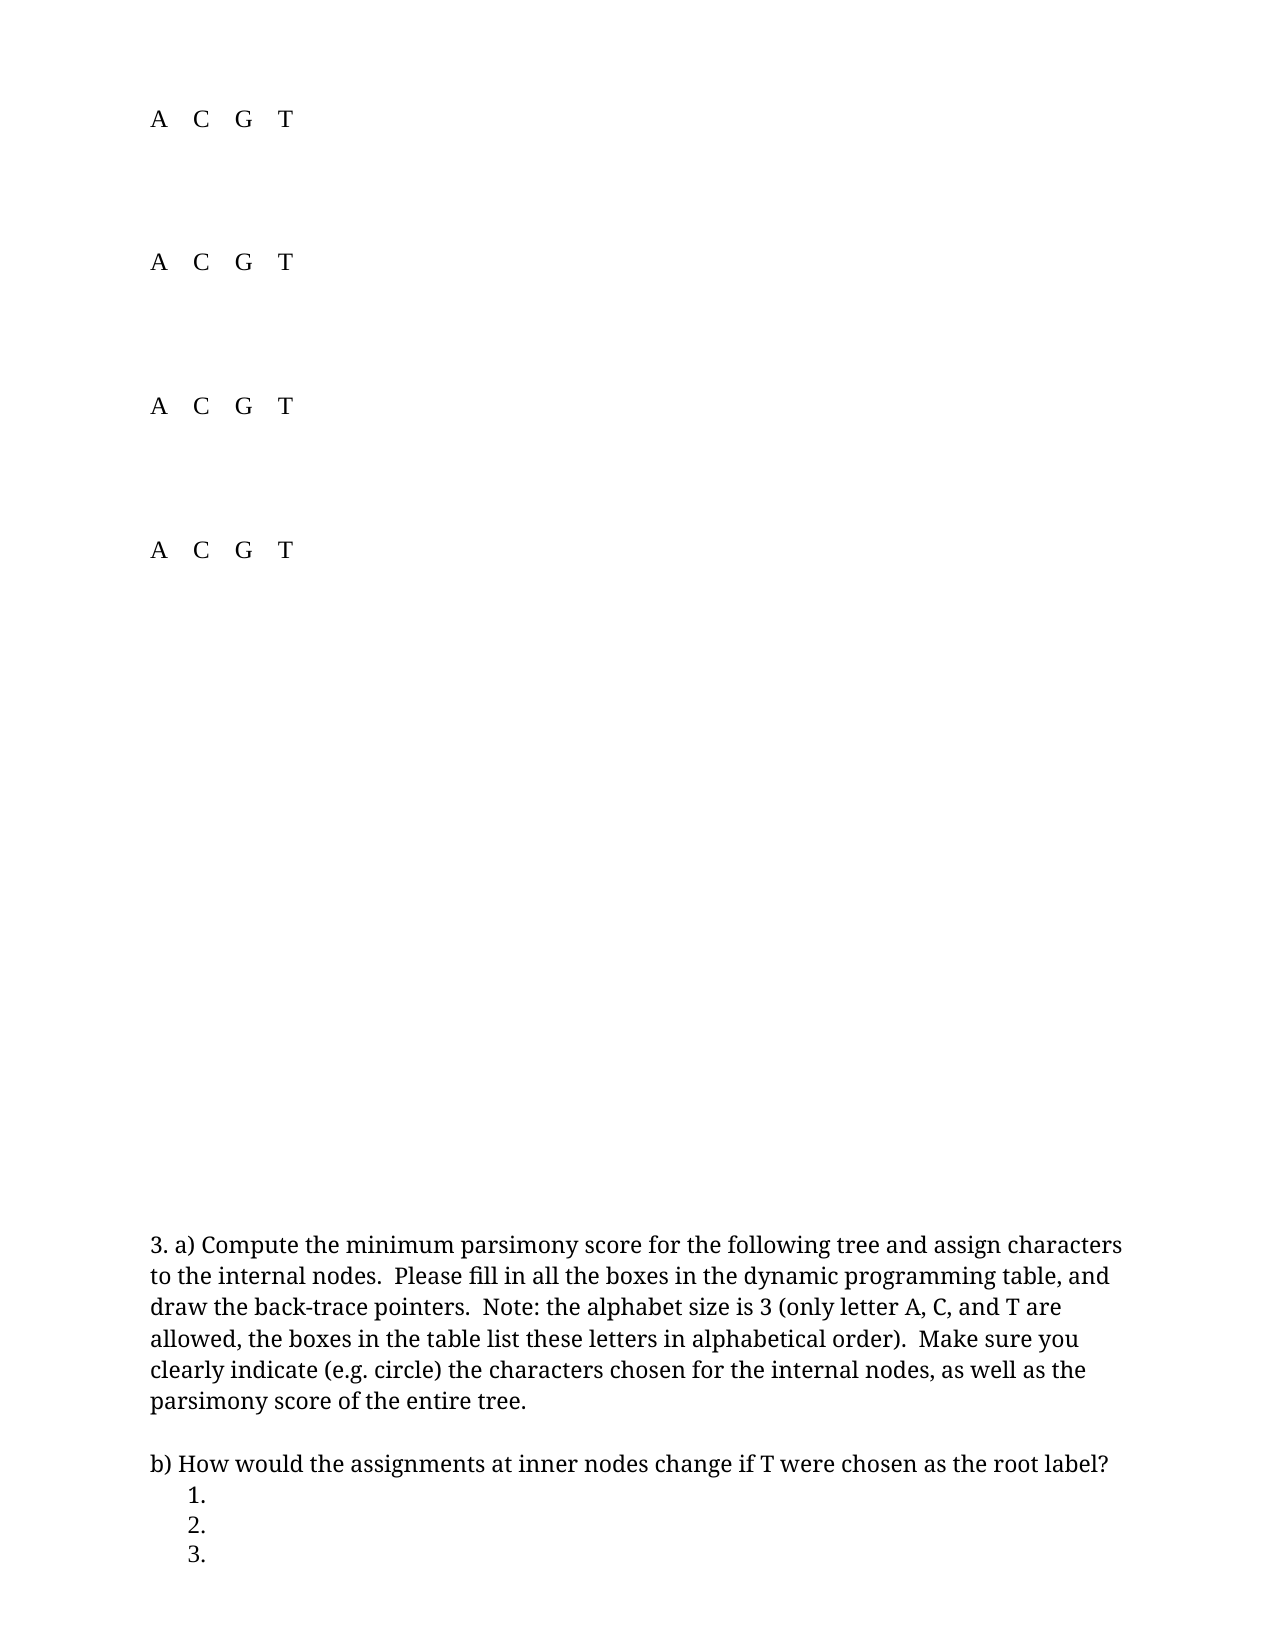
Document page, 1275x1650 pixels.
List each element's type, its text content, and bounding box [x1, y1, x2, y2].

text A C G T [150, 247, 1125, 276]
text A C G T [150, 104, 1125, 132]
text A C G T [150, 391, 1125, 420]
text 3. a) Compute the minimum parsimony score for the following tree and assign characters to the internal nodes. Please fill in all the boxes in the dynamic programming table, and draw the back-trace pointers. Note: the alphabet size is 3 (only letter A, C, and T are allowed, the boxes in the table list these letters in alphabetical order). Make sure you clearly indicate (e.g. circle) the characters chosen for the internal nodes, as well as the parsimony score of the entire tree. [150, 1229, 1125, 1416]
text A C G T [150, 535, 1125, 564]
text b) How would the assignments at inner nodes change if T were chosen as the root label? [150, 1447, 1125, 1479]
